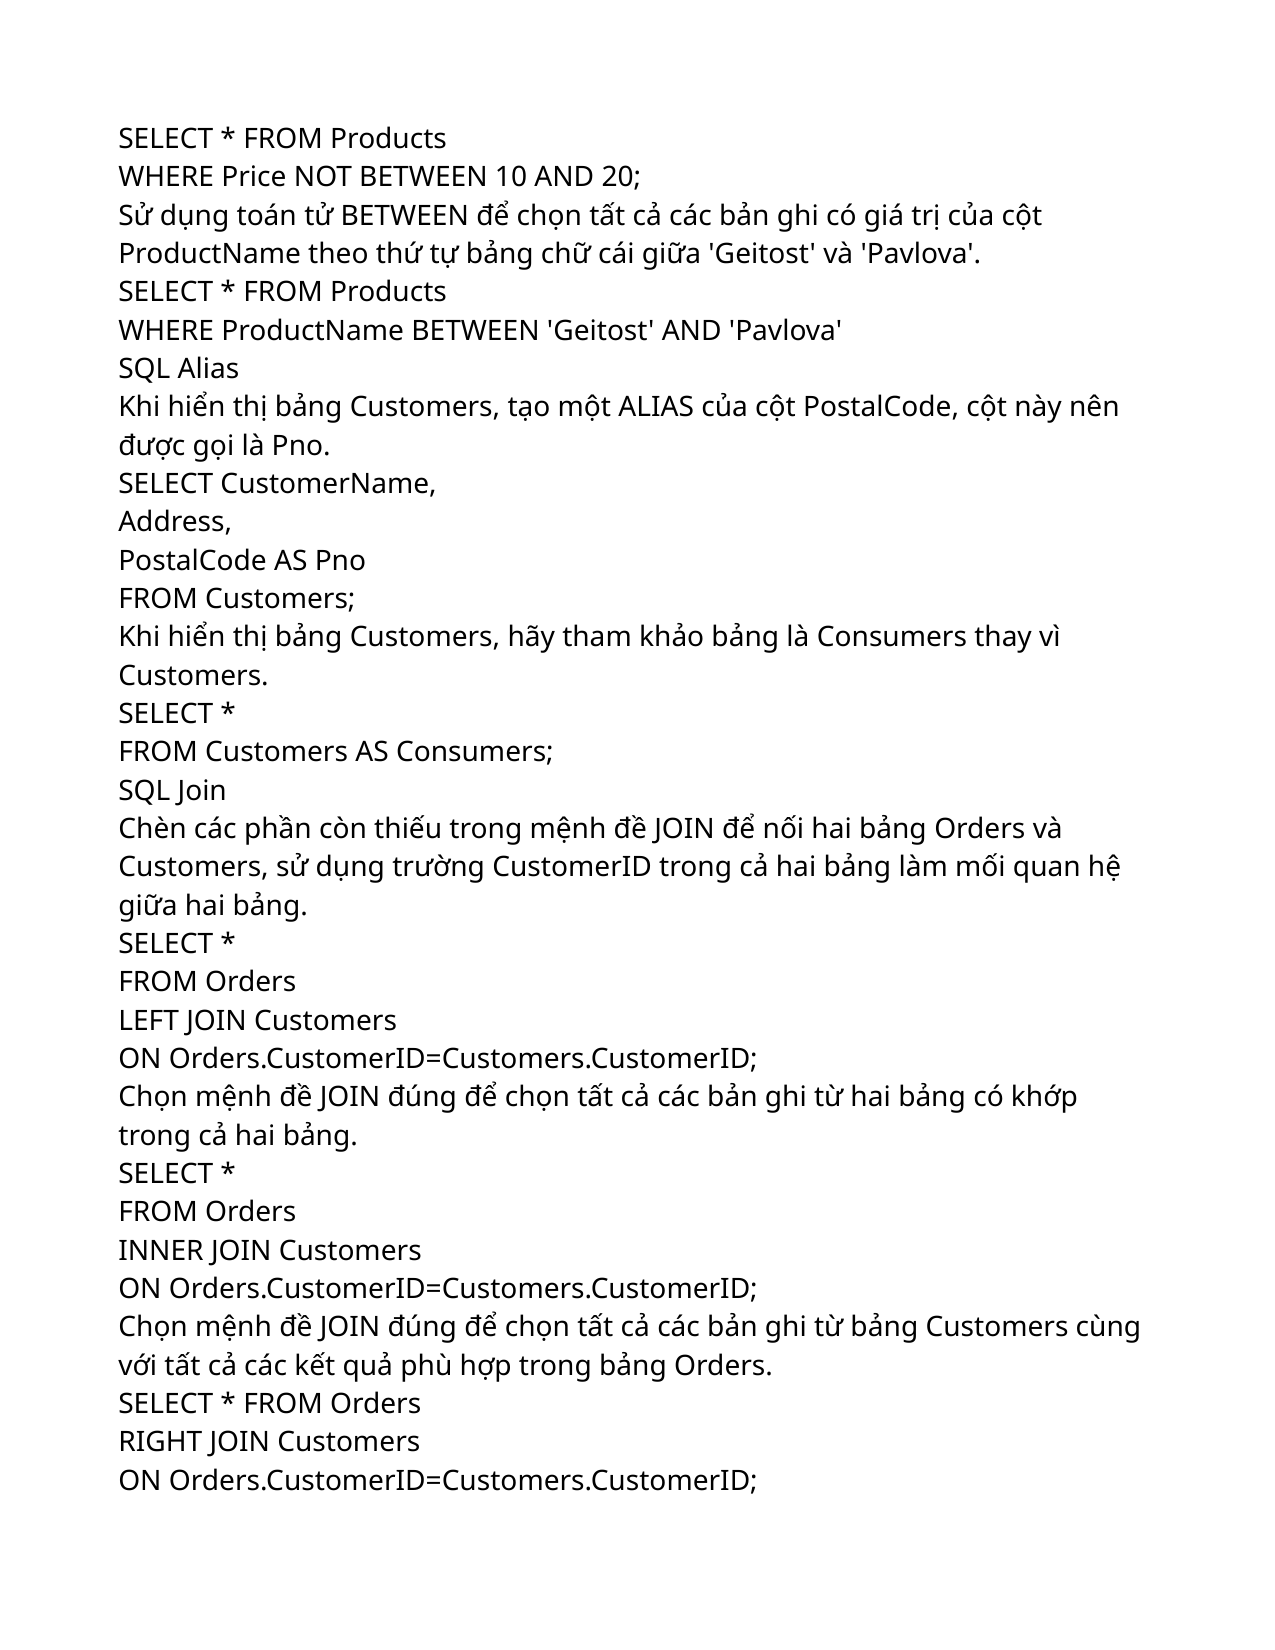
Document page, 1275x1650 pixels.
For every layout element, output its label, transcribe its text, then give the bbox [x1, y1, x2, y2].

text Khi hiển thị bảng Customers, tạo một ALIAS của cột PostalCode, cột này nên được gọi là Pno. [118, 386, 1157, 463]
text WHERE Price NOT BETWEEN 10 AND 20; [118, 156, 1157, 195]
text WHERE ProductName BETWEEN 'Geitost' AND 'Pavlova' [118, 310, 1157, 348]
text Chọn mệnh đề JOIN đúng để chọn tất cả các bản ghi từ hai bảng có khớp trong cả hai bảng. [118, 1076, 1157, 1153]
text SELECT * FROM Products [118, 118, 1157, 156]
text FROM Customers; [118, 578, 1157, 616]
text FROM Orders [118, 961, 1157, 1000]
text SELECT * FROM Orders [118, 1383, 1157, 1421]
text SELECT * [118, 693, 1157, 731]
text LEFT JOIN Customers [118, 1000, 1157, 1038]
text SELECT CustomerName, [118, 463, 1157, 501]
text Khi hiển thị bảng Customers, hãy tham khảo bảng là Consumers thay vì Customers. [118, 616, 1157, 693]
text SELECT * [118, 1153, 1157, 1191]
text SQL Alias [118, 348, 1157, 386]
text ON Orders.CustomerID=Customers.CustomerID; [118, 1038, 1157, 1076]
text SELECT * FROM Products [118, 271, 1157, 310]
text Chọn mệnh đề JOIN đúng để chọn tất cả các bản ghi từ bảng Customers cùng với tất cả các kết quả phù hợp trong bảng Orders. [118, 1306, 1157, 1383]
text RIGHT JOIN Customers [118, 1421, 1157, 1460]
text FROM Customers AS Consumers; [118, 731, 1157, 770]
text PostalCode AS Pno [118, 540, 1157, 578]
text Address, [118, 501, 1157, 540]
text Chèn các phần còn thiếu trong mệnh đề JOIN để nối hai bảng Orders và Customers, sử dụng trường CustomerID trong cả hai bảng làm mối quan hệ giữa hai bảng. [118, 808, 1157, 923]
text ON Orders.CustomerID=Customers.CustomerID; [118, 1268, 1157, 1306]
text SQL Join [118, 770, 1157, 808]
text Sử dụng toán tử BETWEEN để chọn tất cả các bản ghi có giá trị của cột ProductName theo thứ tự bảng chữ cái giữa 'Geitost' và 'Pavlova'. [118, 195, 1157, 271]
text FROM Orders [118, 1191, 1157, 1230]
text SELECT * [118, 923, 1157, 961]
text ON Orders.CustomerID=Customers.CustomerID; [118, 1460, 1157, 1498]
text INNER JOIN Customers [118, 1230, 1157, 1268]
